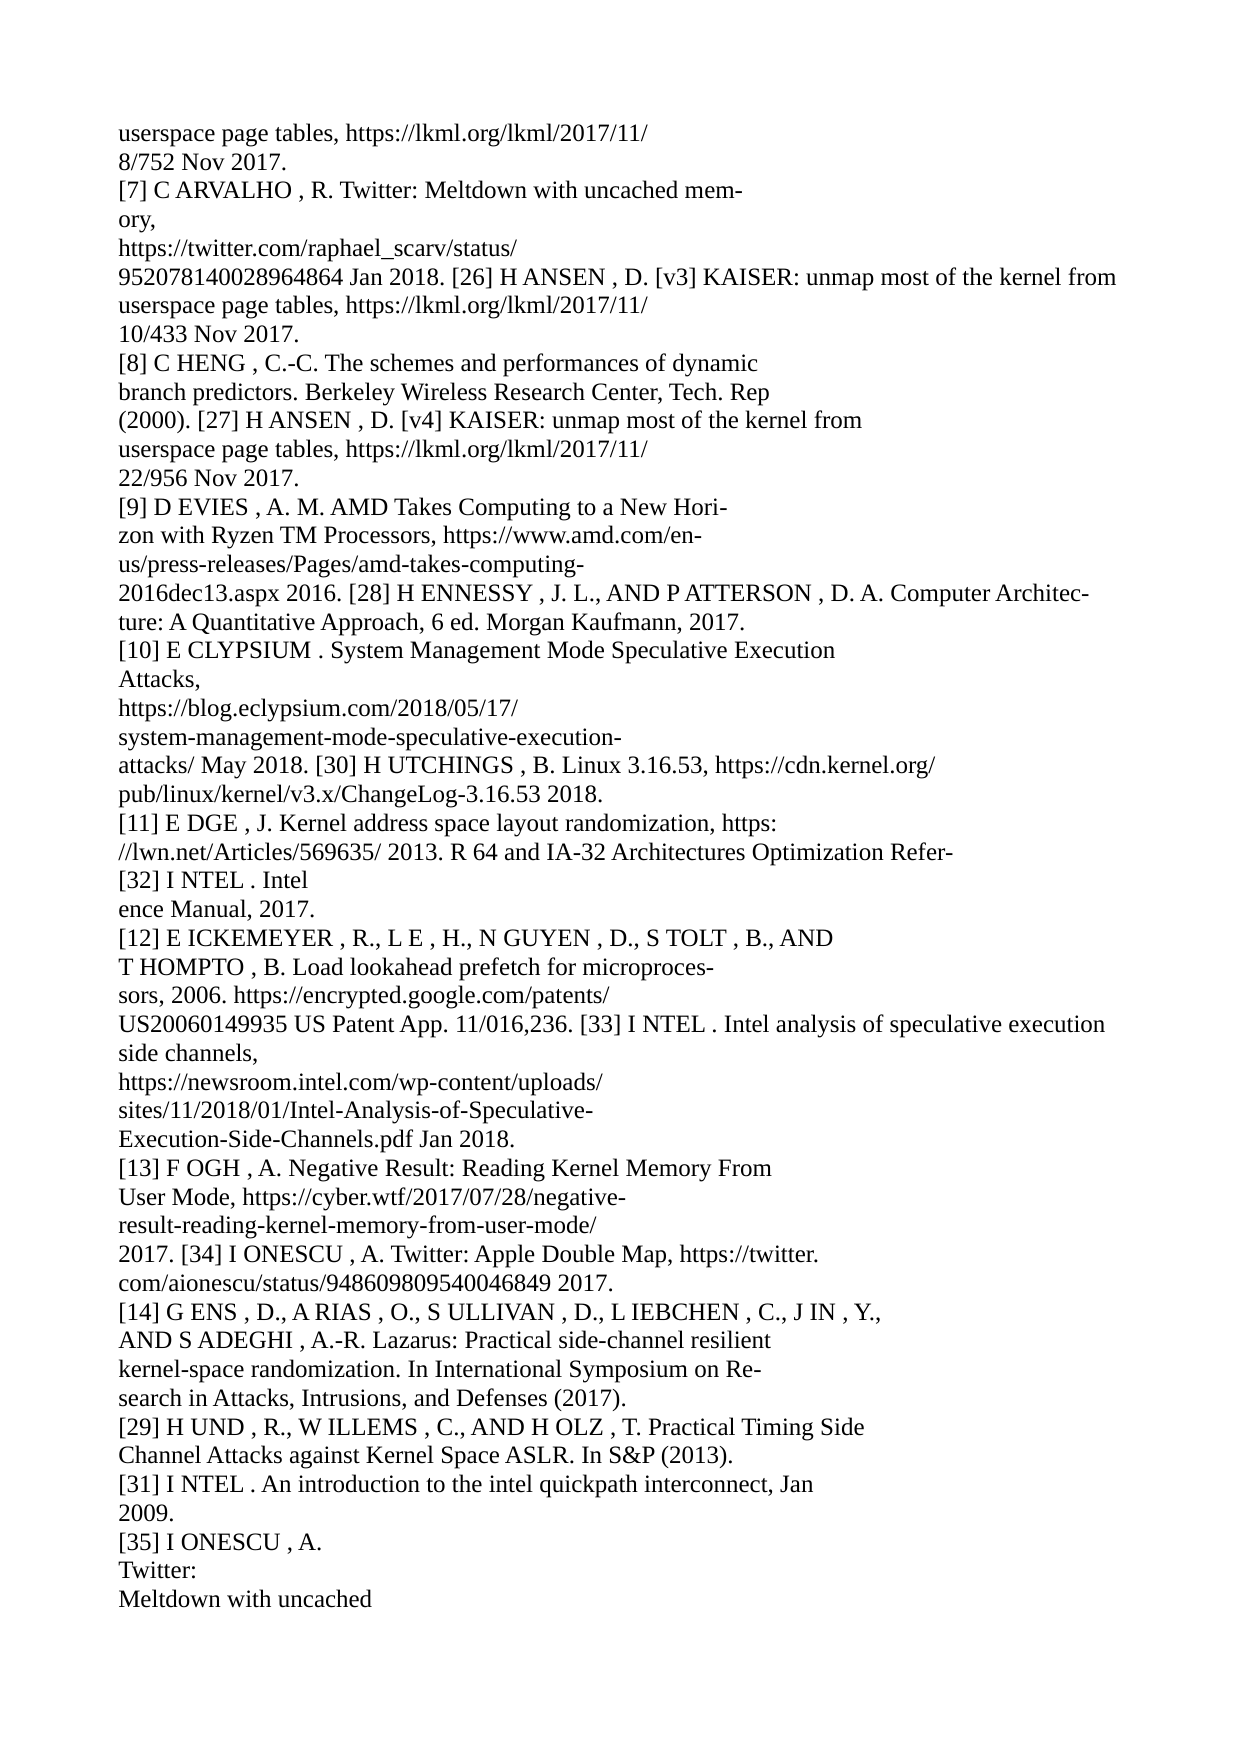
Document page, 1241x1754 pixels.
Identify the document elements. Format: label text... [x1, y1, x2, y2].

text [10] E CLYPSIUM . System Management Mode Speculative Execution [118, 636, 1122, 664]
text ence Manual, 2017. [118, 894, 1122, 923]
text [13] F OGH , A. Negative Result: Reading Kernel Memory From [118, 1153, 1122, 1182]
text Attacks, [118, 664, 1122, 693]
text https://newsroom.intel.com/wp-content/uploads/ [118, 1067, 1122, 1096]
text [29] H UND , R., W ILLEMS , C., AND H OLZ , T. Practical Timing Side [118, 1412, 1122, 1441]
text userspace page tables, https://lkml.org/lkml/2017/11/ [118, 434, 1122, 463]
text ory, [118, 204, 1122, 233]
text //lwn.net/Articles/569635/ 2013. R 64 and IA-32 Architectures Optimization Refer- [118, 837, 1122, 866]
text [14] G ENS , D., A RIAS , O., S ULLIVAN , D., L IEBCHEN , C., J IN , Y., [118, 1297, 1122, 1326]
text US20060149935 US Patent App. 11/016,236. [33] I NTEL . Intel analysis of speculative execution side channels, [118, 1009, 1122, 1067]
text 8/752 Nov 2017. [118, 147, 1122, 176]
text 2016dec13.aspx 2016. [28] H ENNESSY , J. L., AND P ATTERSON , D. A. Computer Architec- [118, 578, 1122, 607]
text AND S ADEGHI , A.-R. Lazarus: Practical side-channel resilient [118, 1326, 1122, 1354]
text 2009. [118, 1498, 1122, 1527]
text T HOMPTO , B. Load lookahead prefetch for microproces- [118, 952, 1122, 981]
text Twitter: [118, 1556, 1122, 1584]
text 2017. [34] I ONESCU , A. Twitter: Apple Double Map, https://twitter. [118, 1239, 1122, 1268]
text [31] I NTEL . An introduction to the intel quickpath interconnect, Jan [118, 1469, 1122, 1498]
text [12] E ICKEMEYER , R., L E , H., N GUYEN , D., S TOLT , B., AND [118, 923, 1122, 952]
text pub/linux/kernel/v3.x/ChangeLog-3.16.53 2018. [118, 779, 1122, 808]
text https://twitter.com/raphael_scarv/status/ [118, 233, 1122, 262]
text zon with Ryzen TM Processors, https://www.amd.com/en- [118, 521, 1122, 549]
text Channel Attacks against Kernel Space ASLR. In S&P (2013). [118, 1441, 1122, 1469]
text ture: A Quantitative Approach, 6 ed. Morgan Kaufmann, 2017. [118, 607, 1122, 636]
text result-reading-kernel-memory-from-user-mode/ [118, 1211, 1122, 1239]
text userspace page tables, https://lkml.org/lkml/2017/11/ [118, 118, 1122, 147]
text search in Attacks, Intrusions, and Defenses (2017). [118, 1383, 1122, 1412]
text com/aionescu/status/948609809540046849 2017. [118, 1268, 1122, 1297]
text [8] C HENG , C.-C. The schemes and performances of dynamic [118, 348, 1122, 377]
text [32] I NTEL . Intel [118, 866, 1122, 894]
text kernel-space randomization. In International Symposium on Re- [118, 1354, 1122, 1383]
text (2000). [27] H ANSEN , D. [v4] KAISER: unmap most of the kernel from [118, 406, 1122, 434]
text User Mode, https://cyber.wtf/2017/07/28/negative- [118, 1182, 1122, 1211]
text [9] D EVIES , A. M. AMD Takes Computing to a New Hori- [118, 492, 1122, 521]
text [35] I ONESCU , A. [118, 1527, 1122, 1556]
text sites/11/2018/01/Intel-Analysis-of-Speculative- [118, 1096, 1122, 1124]
text userspace page tables, https://lkml.org/lkml/2017/11/ [118, 291, 1122, 319]
text 22/956 Nov 2017. [118, 463, 1122, 492]
text Meltdown with uncached [118, 1584, 1122, 1613]
text system-management-mode-speculative-execution- [118, 722, 1122, 751]
text https://blog.eclypsium.com/2018/05/17/ [118, 693, 1122, 722]
text 10/433 Nov 2017. [118, 319, 1122, 348]
text 952078140028964864 Jan 2018. [26] H ANSEN , D. [v3] KAISER: unmap most of the kernel from [118, 262, 1122, 291]
text [11] E DGE , J. Kernel address space layout randomization, https: [118, 808, 1122, 837]
text sors, 2006. https://encrypted.google.com/patents/ [118, 981, 1122, 1009]
text attacks/ May 2018. [30] H UTCHINGS , B. Linux 3.16.53, https://cdn.kernel.org/ [118, 751, 1122, 779]
text us/press-releases/Pages/amd-takes-computing- [118, 549, 1122, 578]
text branch predictors. Berkeley Wireless Research Center, Tech. Rep [118, 377, 1122, 406]
text Execution-Side-Channels.pdf Jan 2018. [118, 1124, 1122, 1153]
text [7] C ARVALHO , R. Twitter: Meltdown with uncached mem- [118, 176, 1122, 204]
